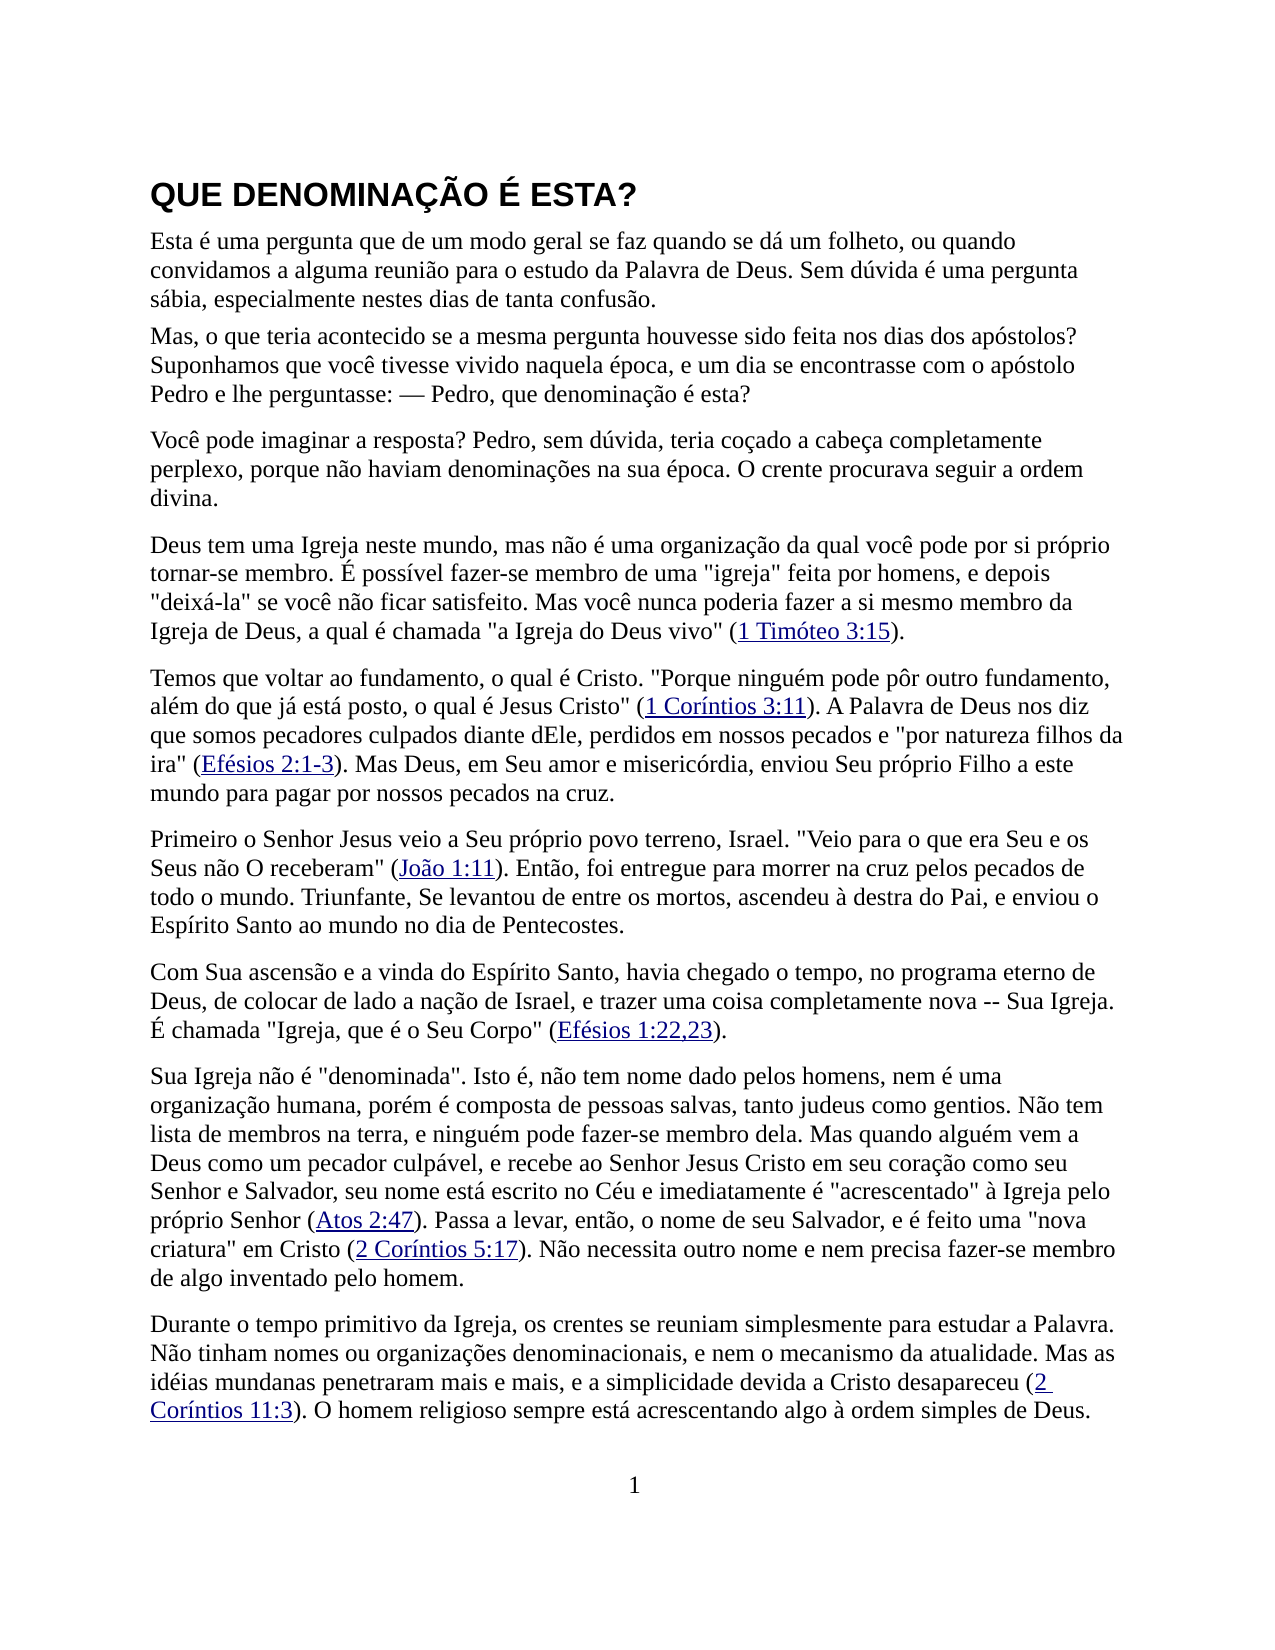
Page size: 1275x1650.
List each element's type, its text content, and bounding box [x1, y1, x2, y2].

text Durante o tempo primitivo da Igreja, os crentes se reuniam simplesmente para estudar a Palavra. Não tinham nomes ou organizações denominacionais, e nem o mecanismo da atualidade. Mas as idéias mundanas penetraram mais e mais, e a simplicidade devida a Cristo desapareceu (2 Coríntios 11:3). O homem religioso sempre está acrescentando algo à ordem simples de Deus. [150, 1309, 1125, 1424]
text Temos que voltar ao fundamento, o qual é Cristo. "Porque ninguém pode pôr outro fundamento, além do que já está posto, o qual é Jesus Cristo" (1 Coríntios 3:11). A Palavra de Deus nos diz que somos pecadores culpados diante dEle, perdidos em nossos pecados e "por natureza filhos da ira" (Efésios 2:1-3). Mas Deus, em Seu amor e misericórdia, enviou Seu próprio Filho a este mundo para pagar por nossos pecados na cruz. [150, 663, 1125, 806]
text Esta é uma pergunta que de um modo geral se faz quando se dá um folheto, ou quando convidamos a alguma reunião para o estudo da Palavra de Deus. Sem dúvida é uma pergunta sábia, especialmente nestes dias de tanta confusão. [150, 226, 1125, 312]
text Deus tem uma Igreja neste mundo, mas não é uma organização da qual você pode por si próprio tornar-se membro. É possível fazer-se membro de uma "igreja" feita por homens, e depois "deixá-la" se você não ficar satisfeito. Mas você nunca poderia fazer a si mesmo membro da Igreja de Deus, a qual é chamada "a Igreja do Deus vivo" (1 Timóteo 3:15). [150, 530, 1125, 645]
subtitle QUE DENOMINAÇÃO É ESTA? [150, 175, 1125, 214]
text Você pode imaginar a resposta? Pedro, sem dúvida, teria coçado a cabeça completamente perplexo, porque não haviam denominações na sua época. O crente procurava seguir a ordem divina. [150, 426, 1125, 512]
text Sua Igreja não é "denominada". Isto é, não tem nome dado pelos homens, nem é uma organização humana, porém é composta de pessoas salvas, tanto judeus como gentios. Não tem lista de membros na terra, e ninguém pode fazer-se membro dela. Mas quando alguém vem a Deus como um pecador culpável, e recebe ao Senhor Jesus Cristo em seu coração como seu Senhor e Salvador, seu nome está escrito no Céu e imediatamente é "acrescentado" à Igreja pelo próprio Senhor (Atos 2:47). Passa a levar, então, o nome de seu Salvador, e é feito uma "nova criatura" em Cristo (2 Coríntios 5:17). Não necessita outro nome e nem precisa fazer-se membro de algo inventado pelo homem. [150, 1061, 1125, 1291]
text Primeiro o Senhor Jesus veio a Seu próprio povo terreno, Israel. "Veio para o que era Seu e os Seus não O receberam" (João 1:11). Então, foi entregue para morrer na cruz pelos pecados de todo o mundo. Triunfante, Se levantou de entre os mortos, ascendeu à destra do Pai, e enviou o Espírito Santo ao mundo no dia de Pentecostes. [150, 824, 1125, 939]
text Com Sua ascensão e a vinda do Espírito Santo, havia chegado o tempo, no programa eterno de Deus, de colocar de lado a nação de Israel, e trazer uma coisa completamente nova -- Sua Igreja. É chamada "Igreja, que é o Seu Corpo" (Efésios 1:22,23). [150, 957, 1125, 1043]
text Mas, o que teria acontecido se a mesma pergunta houvesse sido feita nos dias dos apóstolos? Suponhamos que você tivesse vivido naquela época, e um dia se encontrasse com o apóstolo Pedro e lhe perguntasse: — Pedro, que denominação é esta? [150, 321, 1125, 408]
